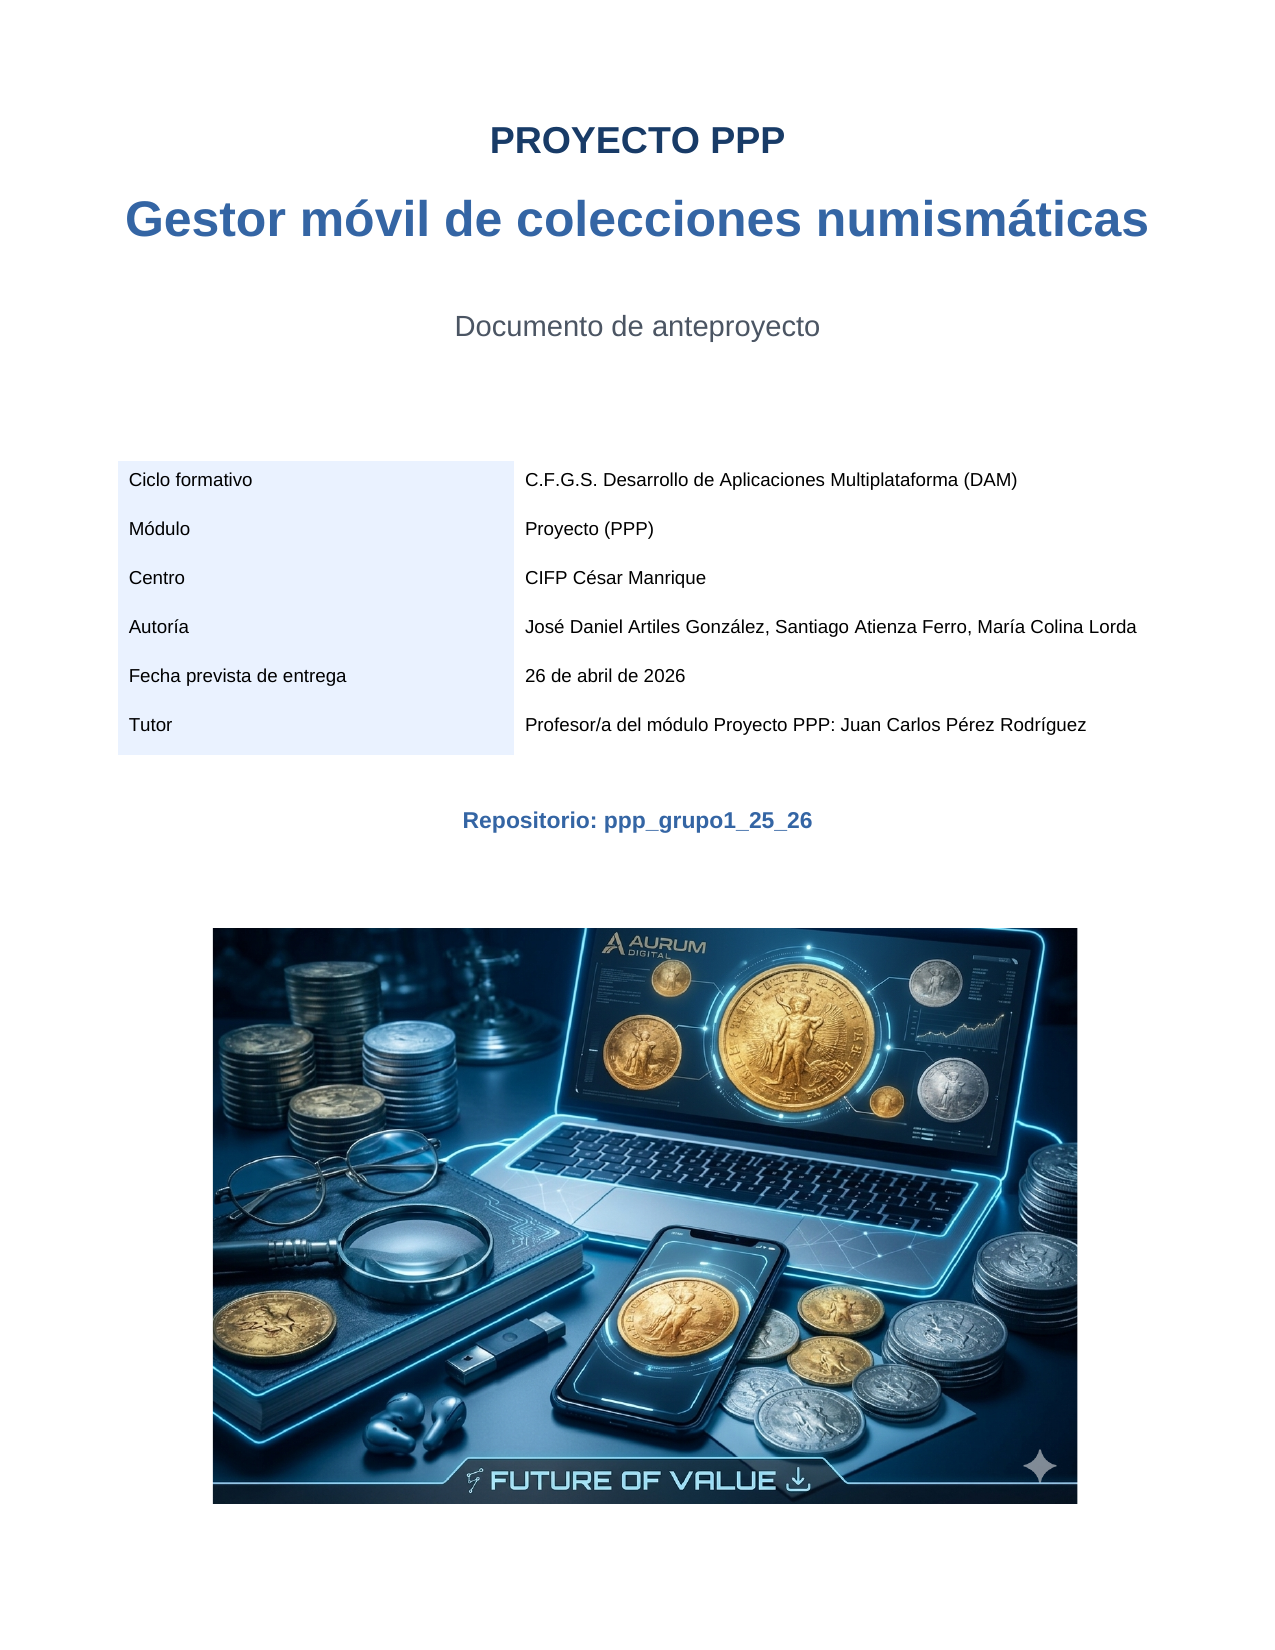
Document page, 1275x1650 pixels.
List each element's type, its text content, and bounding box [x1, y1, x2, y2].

table_cell José Daniel Artiles González, Santiago Atienza Ferro, María Colina Lorda [514, 608, 1157, 657]
table_cell CIFP César Manrique [514, 559, 1157, 608]
table_cell Proyecto (PPP) [514, 510, 1157, 559]
text PROYECTO PPP [118, 118, 1157, 161]
text Repositorio: ppp_grupo1_25_26 [118, 807, 1157, 833]
table_cell Fecha prevista de entrega [118, 657, 514, 706]
table_cell Tutor [118, 706, 514, 755]
picture [212, 928, 1078, 1504]
table_header C.F.G.S. Desarrollo de Aplicaciones Multiplataforma (DAM) [514, 461, 1157, 510]
table_cell Centro [118, 559, 514, 608]
text Gestor móvil de colecciones numismáticas [118, 189, 1157, 247]
table_header Ciclo formativo [118, 461, 514, 510]
table_cell Módulo [118, 510, 514, 559]
table_cell Profesor/a del módulo Proyecto PPP: Juan Carlos Pérez Rodríguez [514, 706, 1157, 755]
table_cell Autoría [118, 608, 514, 657]
table_cell 26 de abril de 2026 [514, 657, 1157, 706]
text Documento de anteproyecto [118, 309, 1157, 342]
